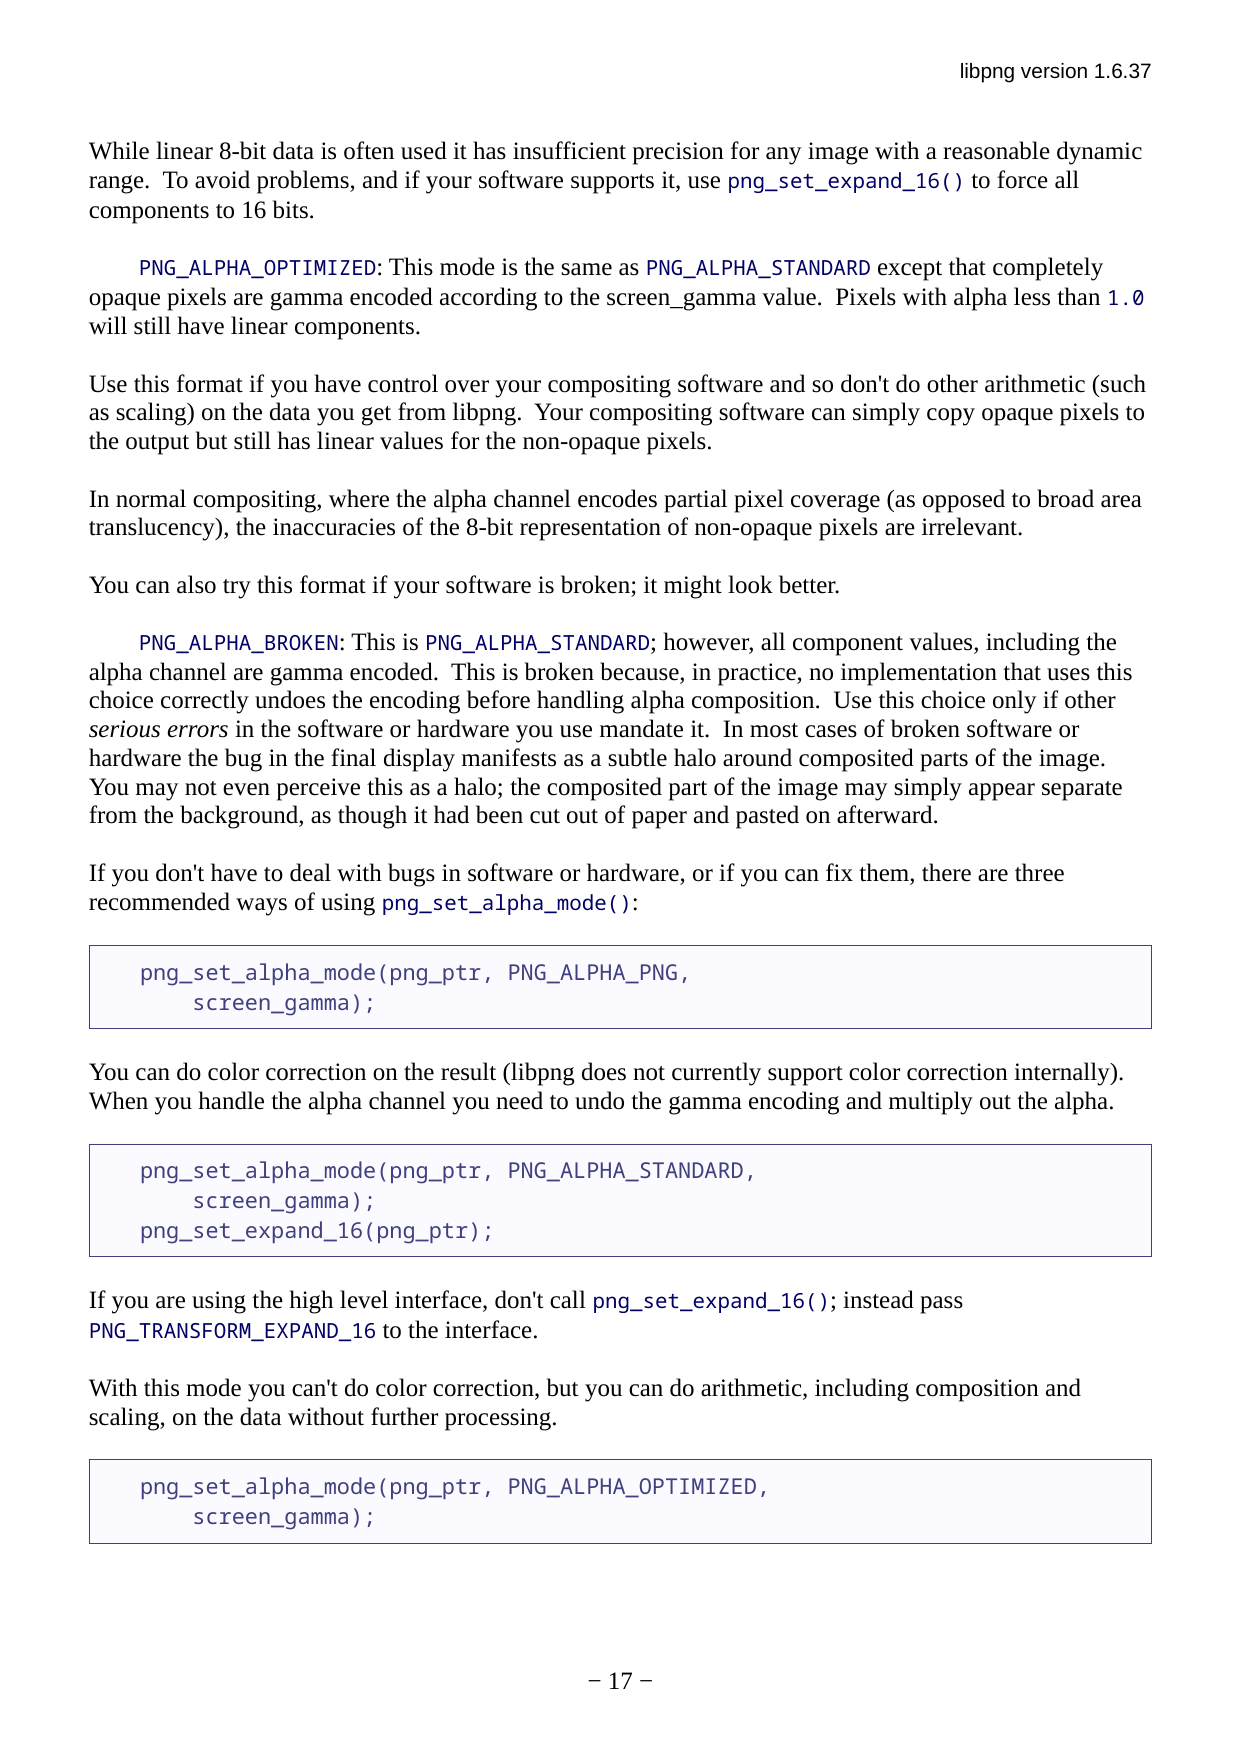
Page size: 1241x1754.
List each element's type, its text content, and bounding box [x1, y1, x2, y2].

text If you don't have to deal with bugs in software or hardware, or if you can fix them, there are three recommended ways of using png_set_alpha_mode(): [88, 858, 1152, 916]
text With this mode you can't do color correction, but you can do arithmetic, including composition and scaling, on the data without further processing. [88, 1373, 1152, 1431]
text screen_gamma); [90, 1489, 1151, 1543]
text png_set_alpha_mode(png_ptr, PNG_ALPHA_PNG, [90, 946, 1151, 975]
text PNG_ALPHA_BROKEN: This is PNG_ALPHA_STANDARD; however, all component values, including the alpha channel are gamma encoded. This is broken because, in practice, no implementation that uses this choice correctly undoes the encoding before handling alpha composition. Use this choice only if other serious errors in the software or hardware you use mandate it. In most cases of broken software or hardware the bug in the final display manifests as a subtle halo around composited parts of the image. You may not even perceive this as a halo; the composited part of the image may simply appear separate from the background, as though it had been cut out of paper and pasted on afterward. [88, 627, 1152, 829]
text You can also try this format if your software is broken; it might look better. [88, 570, 1152, 599]
text In normal compositing, where the alpha channel encodes partial pixel coverage (as opposed to broad area translucency), the inaccuracies of the 8-bit representation of non-opaque pixels are irrelevant. [88, 484, 1152, 541]
text Use this format if you have control over your compositing software and so don't do other arithmetic (such as scaling) on the data you get from libpng. Your compositing software can simply copy opaque pixels to the output but still has linear values for the non-opaque pixels. [88, 369, 1152, 455]
text png_set_alpha_mode(png_ptr, PNG_ALPHA_OPTIMIZED, [90, 1460, 1151, 1489]
text png_set_expand_16(png_ptr); [90, 1203, 1151, 1256]
text PNG_ALPHA_OPTIMIZED: This mode is the same as PNG_ALPHA_STANDARD except that completely opaque pixels are gamma encoded according to the screen_gamma value. Pixels with alpha less than 1.0 will still have linear components. [88, 252, 1152, 340]
text While linear 8-bit data is often used it has insufficient precision for any image with a reasonable dynamic range. To avoid problems, and if your software supports it, use png_set_expand_16() to force all components to 16 bits. [88, 136, 1152, 223]
text You can do color correction on the result (libpng does not currently support color correction internally). When you handle the alpha channel you need to undo the gamma encoding and multiply out the alpha. [88, 1057, 1152, 1115]
text screen_gamma); [90, 1173, 1151, 1203]
text If you are using the high level interface, don't call png_set_expand_16(); instead pass PNG_TRANSFORM_EXPAND_16 to the interface. [88, 1285, 1152, 1344]
text png_set_alpha_mode(png_ptr, PNG_ALPHA_STANDARD, [90, 1145, 1151, 1173]
text screen_gamma); [90, 975, 1151, 1028]
